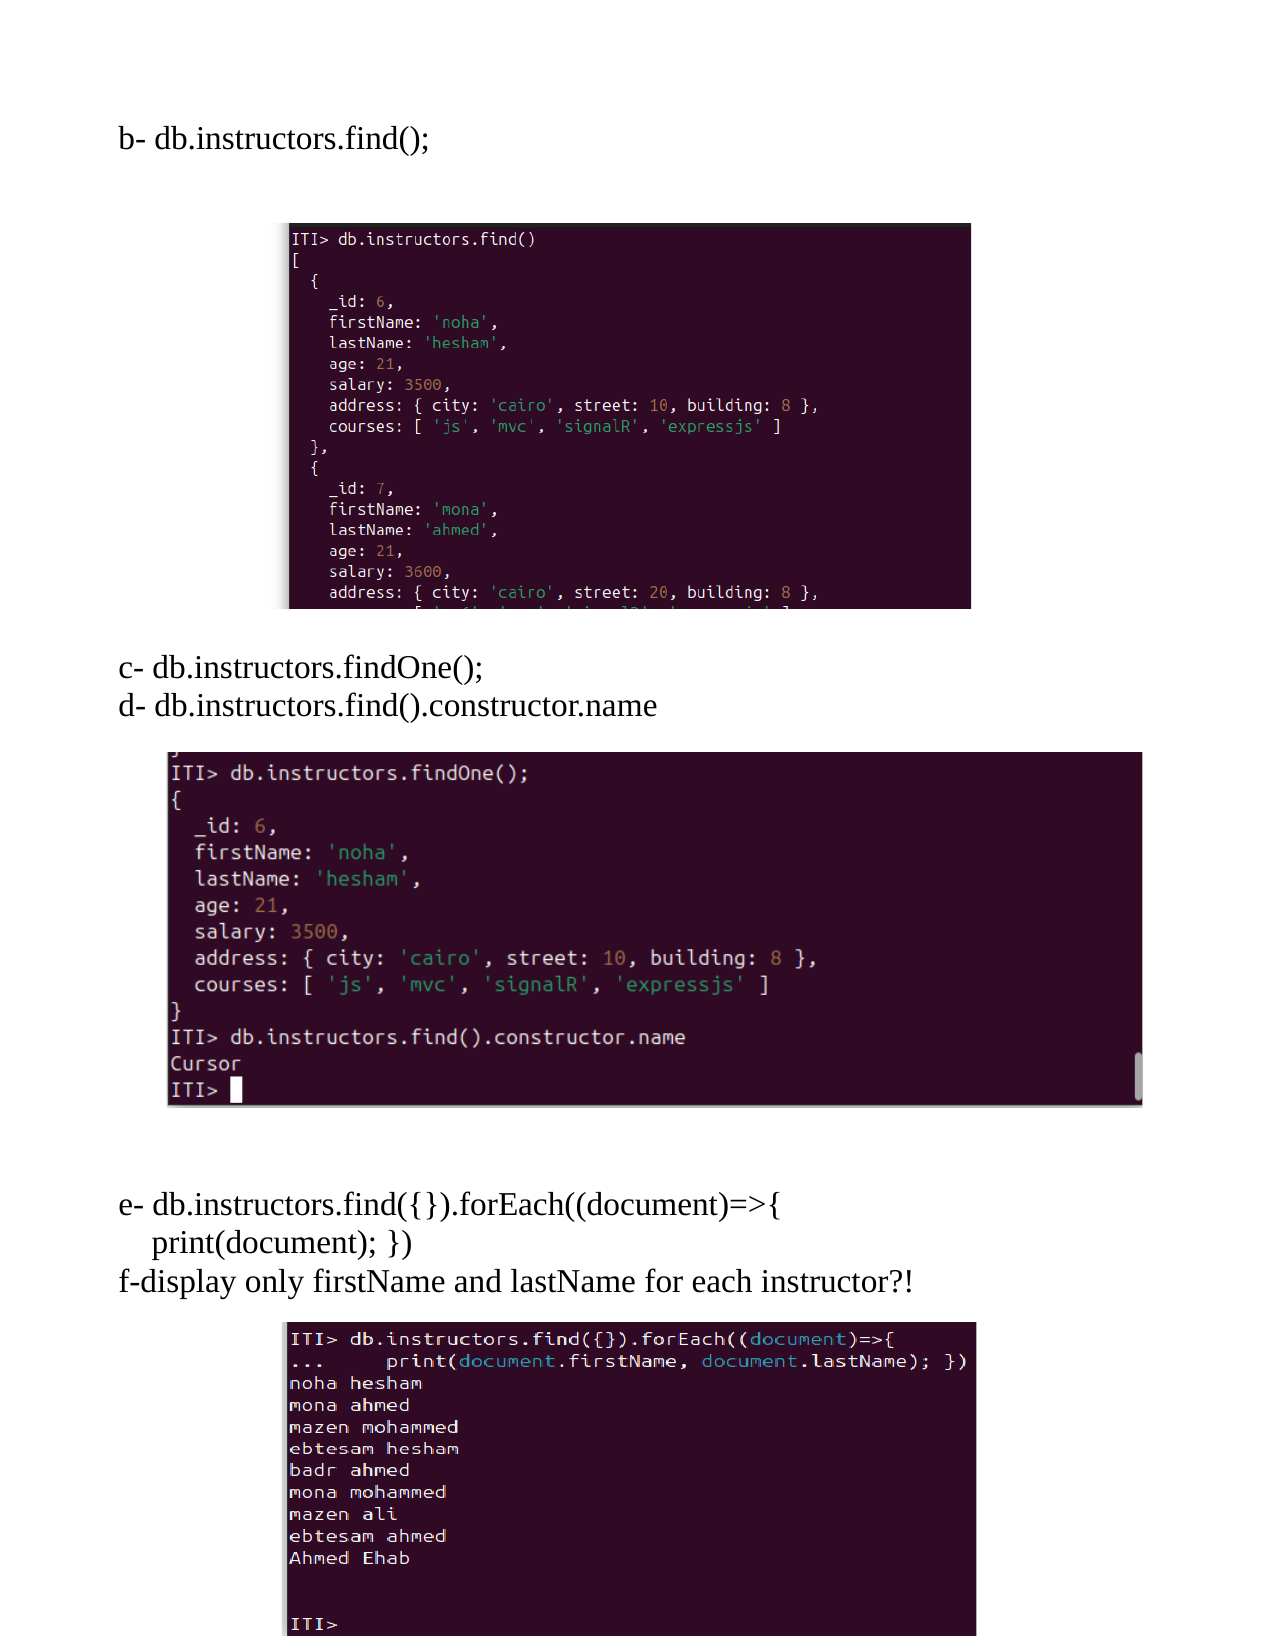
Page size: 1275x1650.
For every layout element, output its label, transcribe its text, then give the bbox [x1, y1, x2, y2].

text print(document); }) [118, 1222, 1157, 1261]
text b- db.instructors.find(); [118, 118, 1157, 156]
text f-display only firstName and lastName for each instructor?! [118, 1261, 1157, 1299]
text c- db.instructors.findOne(); [118, 647, 1157, 686]
text d- db.instructors.find().constructor.name [118, 686, 1157, 724]
text e- db.instructors.find({}).forEach((document)=>{ [118, 1184, 1157, 1222]
picture [281, 1322, 977, 1636]
picture [166, 752, 1143, 1108]
picture [265, 223, 972, 609]
